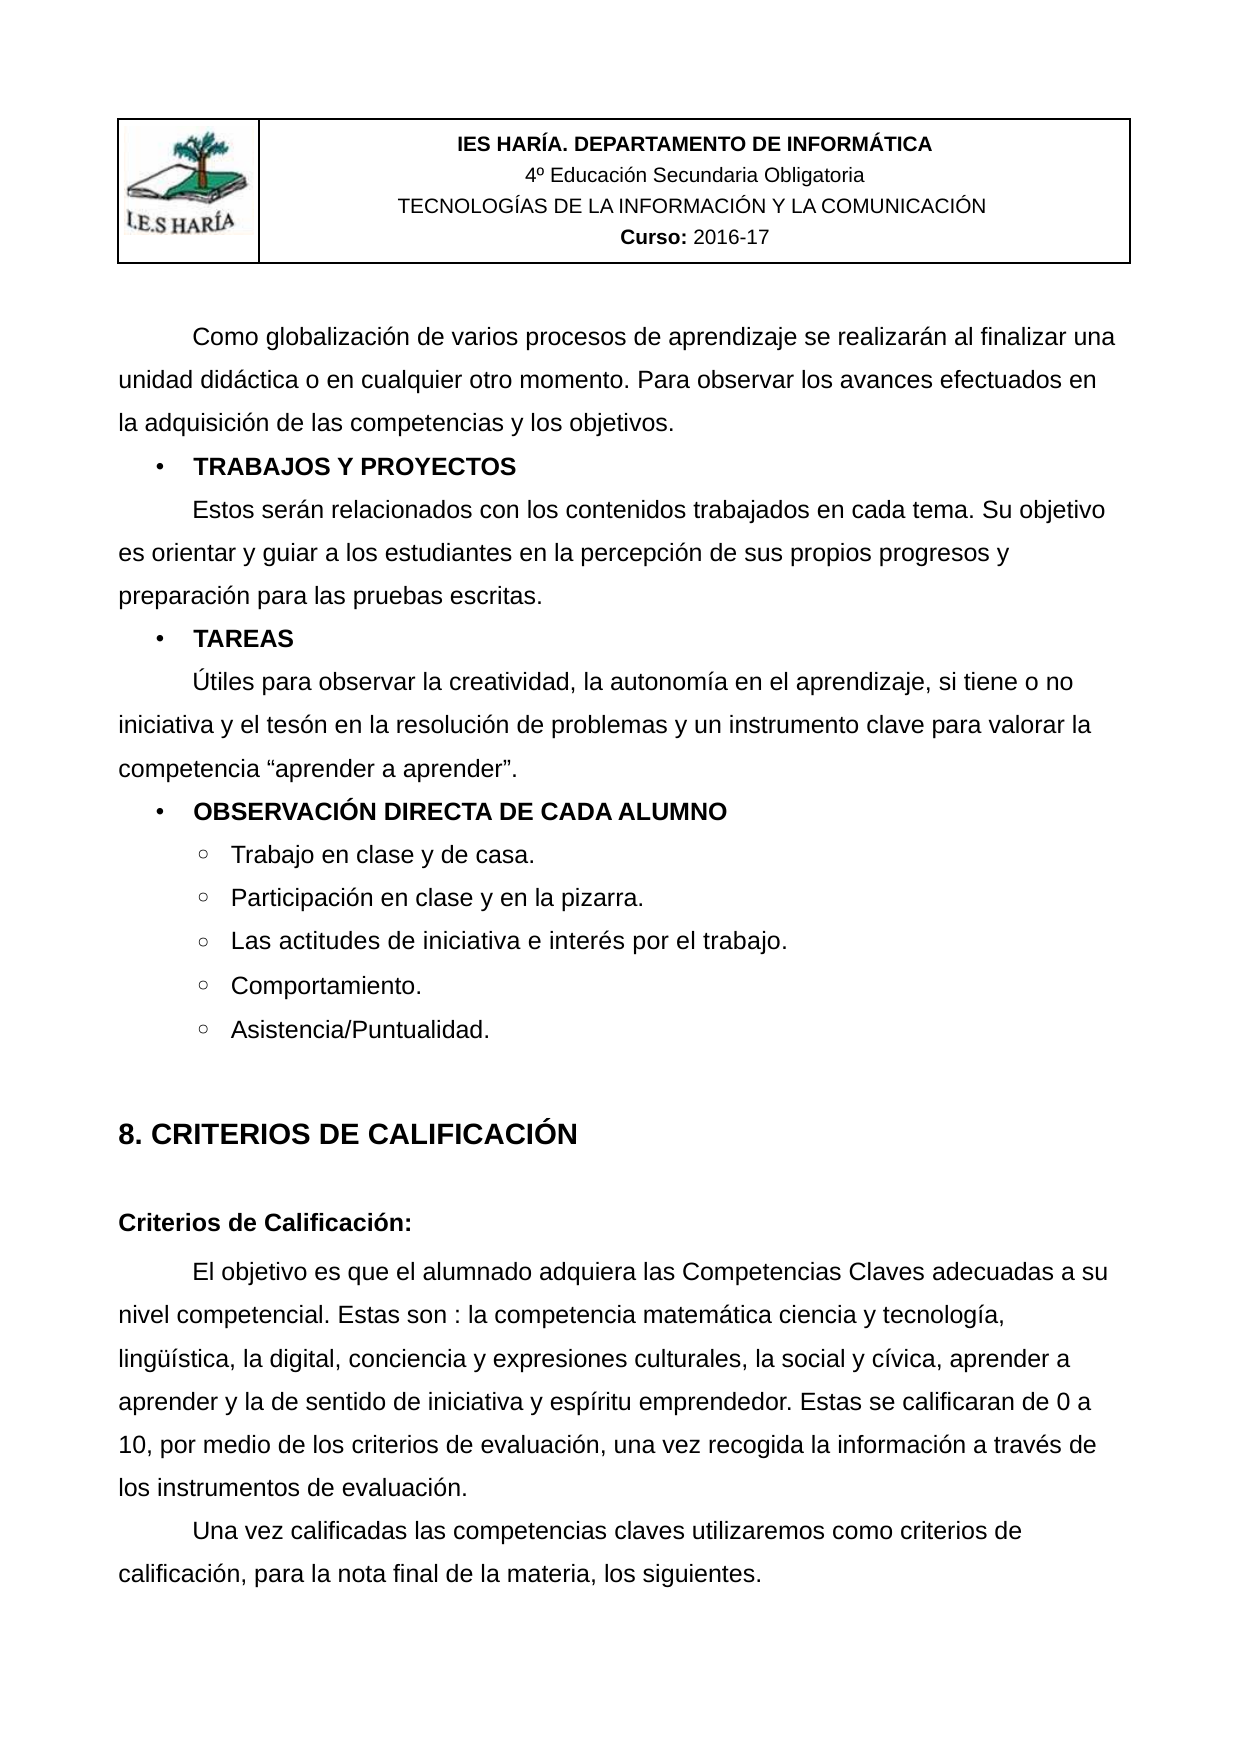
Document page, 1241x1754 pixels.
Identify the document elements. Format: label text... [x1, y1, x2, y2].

list Las actitudes de iniciativa e interés por el trabajo. [193, 926, 1122, 956]
text Estos serán relacionados con los contenidos trabajados en cada tema. Su objetivo es orientar y guiar a los estudiantes en la percepción de sus propios progresos y preparación para las pruebas escritas. [118, 495, 1122, 610]
list TRABAJOS Y PROYECTOS [156, 451, 1122, 480]
text Útiles para observar la creatividad, la autonomía en el aprendizaje, si tiene o no iniciativa y el tesón en la resolución de problemas y un instrumento clave para valorar la competencia “aprender a aprender”. [118, 667, 1122, 782]
list Trabajo en clase y de casa. [193, 840, 1122, 869]
picture [123, 126, 254, 235]
list OBSERVACIÓN DIRECTA DE CADA ALUMNO [156, 797, 1122, 826]
text El objetivo es que el alumnado adquiera las Competencias Claves adecuadas a su nivel competencial. Estas son : la competencia matemática ciencia y tecnología, lingüística, la digital, conciencia y expresiones culturales, la social y cívica, aprender a aprender y la de sentido de iniciativa y espíritu emprendedor. Estas se calificaran de 0 a 10, por medio de los criterios de evaluación, una vez recogida la información a través de los instrumentos de evaluación. [118, 1257, 1122, 1502]
list Comportamiento. [193, 971, 1122, 1000]
list Participación en clase y en la pizarra. [193, 883, 1122, 912]
text Como globalización de varios procesos de aprendizaje se realizarán al finalizar una unidad didáctica o en cualquier otro momento. Para observar los avances efectuados en la adquisición de las competencias y los objetivos. [118, 322, 1122, 437]
list Asistencia/Puntualidad. [193, 1014, 1122, 1043]
text Una vez calificadas las competencias claves utilizaremos como criterios de calificación, para la nota final de la materia, los siguientes. [118, 1516, 1122, 1588]
text Criterios de Calificación: [118, 1208, 1122, 1237]
list TAREAS [156, 624, 1122, 653]
subtitle 8. CRITERIOS DE CALIFICACIÓN [118, 1117, 1122, 1151]
